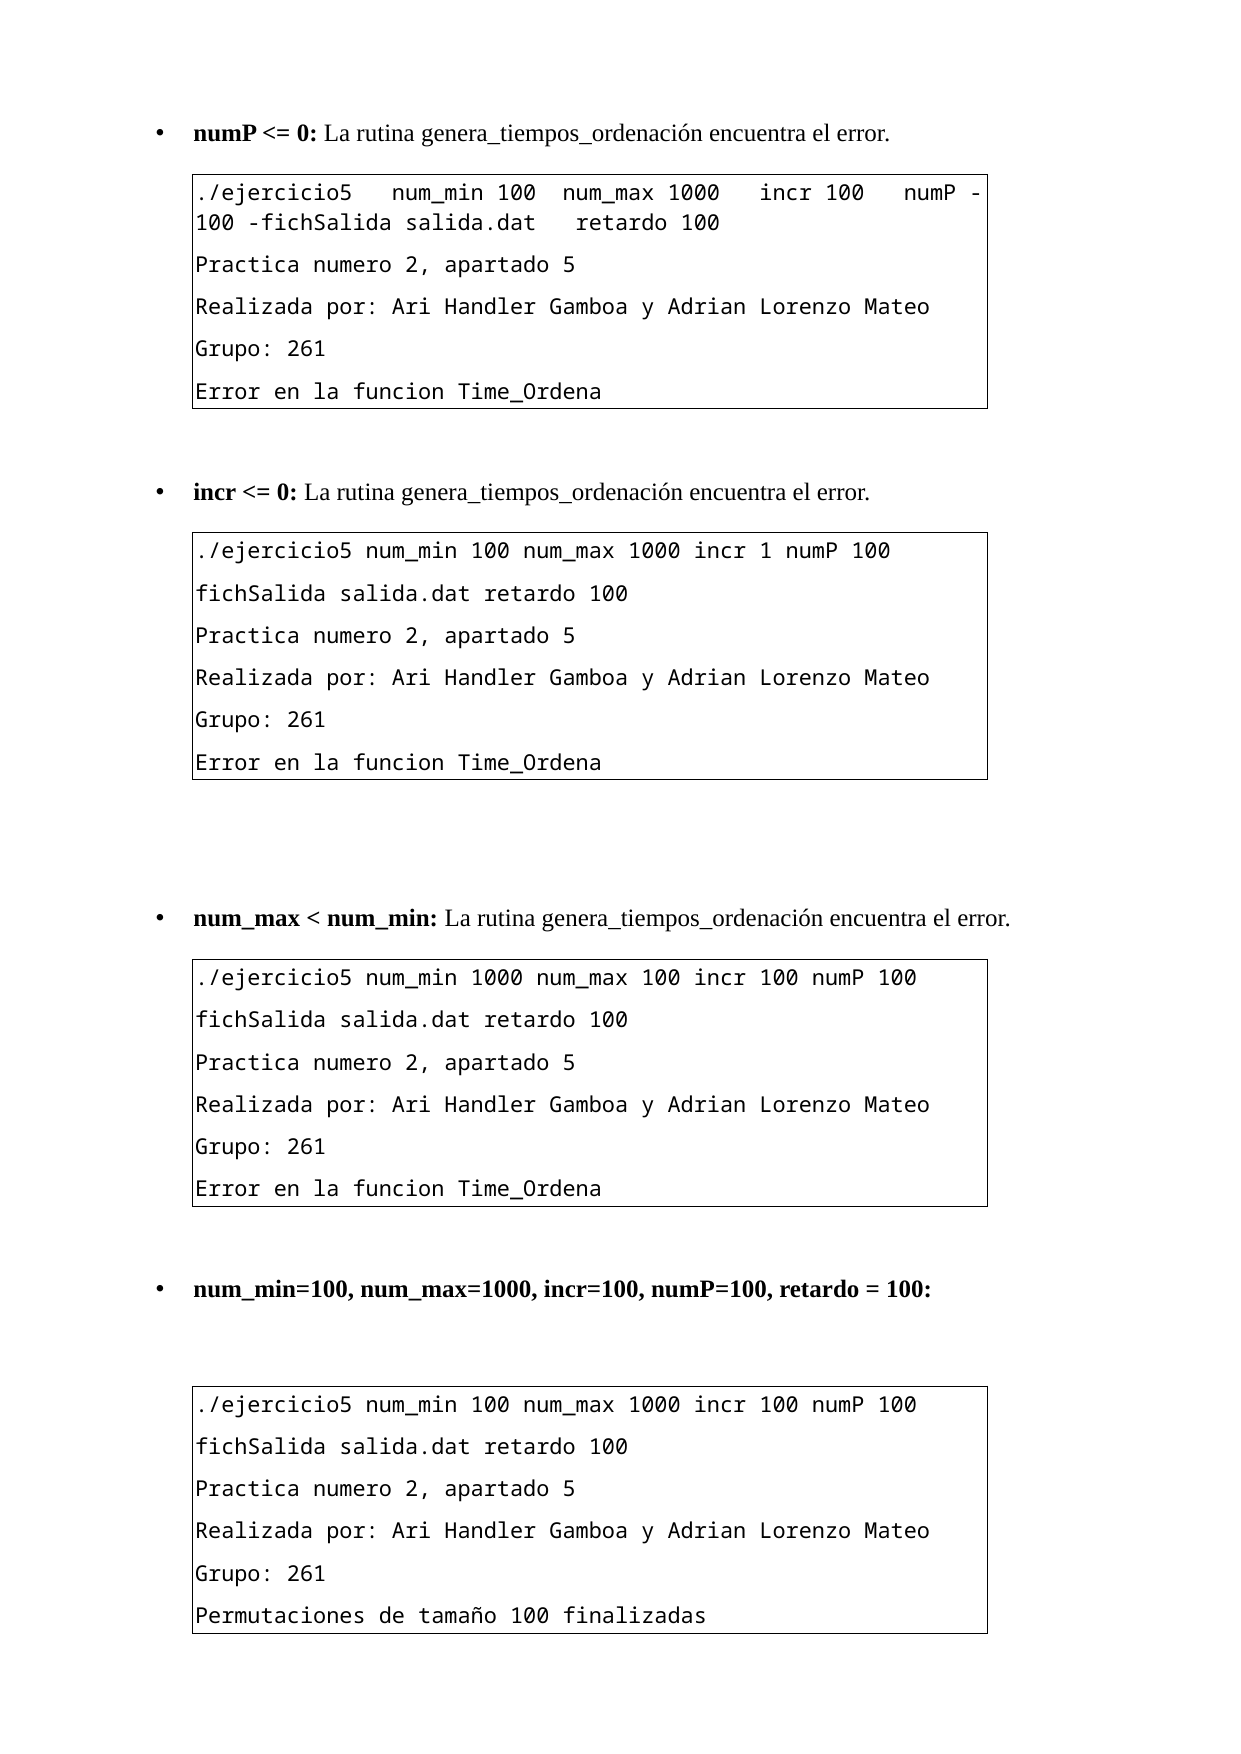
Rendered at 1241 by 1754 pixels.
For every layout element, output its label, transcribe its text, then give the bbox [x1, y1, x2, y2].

text Realizada por: Ari Handler Gamboa y Adrian Lorenzo Mateo [193, 659, 987, 692]
text ./ejercicio5 ­num_min 100 ­num_max 1000 ­incr 100 ­numP 100 [193, 1387, 987, 1418]
text ­fichSalida salida.dat ­retardo 100 [193, 1001, 987, 1034]
text Realizada por: Ari Handler Gamboa y Adrian Lorenzo Mateo [193, 1086, 987, 1119]
text Practica numero 2, apartado 5 [193, 1470, 987, 1503]
text Error en la funcion Time_Ordena [193, 373, 987, 408]
text Permutaciones de tamaño 100 finalizadas [193, 1597, 987, 1633]
text Grupo: 261 [193, 1555, 987, 1588]
text Grupo: 261 [193, 701, 987, 734]
text Error en la funcion Time_Ordena [193, 744, 987, 779]
text ­fichSalida salida.dat ­retardo 100 [193, 574, 987, 607]
text ./ejercicio5 ­num_min 100 ­num_max 1000 ­incr ­1 ­numP 100 [193, 533, 987, 565]
text Realizada por: Ari Handler Gamboa y Adrian Lorenzo Mateo [193, 1512, 987, 1545]
text ./ejercicio5 ­num_min 100 ­num_max 1000 ­incr 100 ­numP ­100 -fichSalida salida.dat ­retardo 100 [193, 175, 987, 236]
text Practica numero 2, apartado 5 [193, 246, 987, 279]
text ­fichSalida salida.dat ­retardo 100 [193, 1428, 987, 1461]
text Practica numero 2, apartado 5 [193, 617, 987, 650]
text ./ejercicio5 ­num_min 1000 ­num_max 100 ­incr 100 ­numP 100 [193, 960, 987, 992]
list numP <= 0: La rutina genera_tiempos_ordenación encuentra el error. [156, 118, 1122, 147]
list num_min=100, num_max=1000, incr=100, numP=100, retardo = 100: [156, 1274, 1122, 1303]
text Realizada por: Ari Handler Gamboa y Adrian Lorenzo Mateo [193, 288, 987, 321]
list num_max < num_min: La rutina genera_tiempos_ordenación encuentra el error. [156, 903, 1122, 932]
text Error en la funcion Time_Ordena [193, 1170, 987, 1206]
list incr <= 0: La rutina genera_tiempos_ordenación encuentra el error. [156, 477, 1122, 505]
text Practica numero 2, apartado 5 [193, 1043, 987, 1076]
text Grupo: 261 [193, 330, 987, 363]
text Grupo: 261 [193, 1128, 987, 1161]
